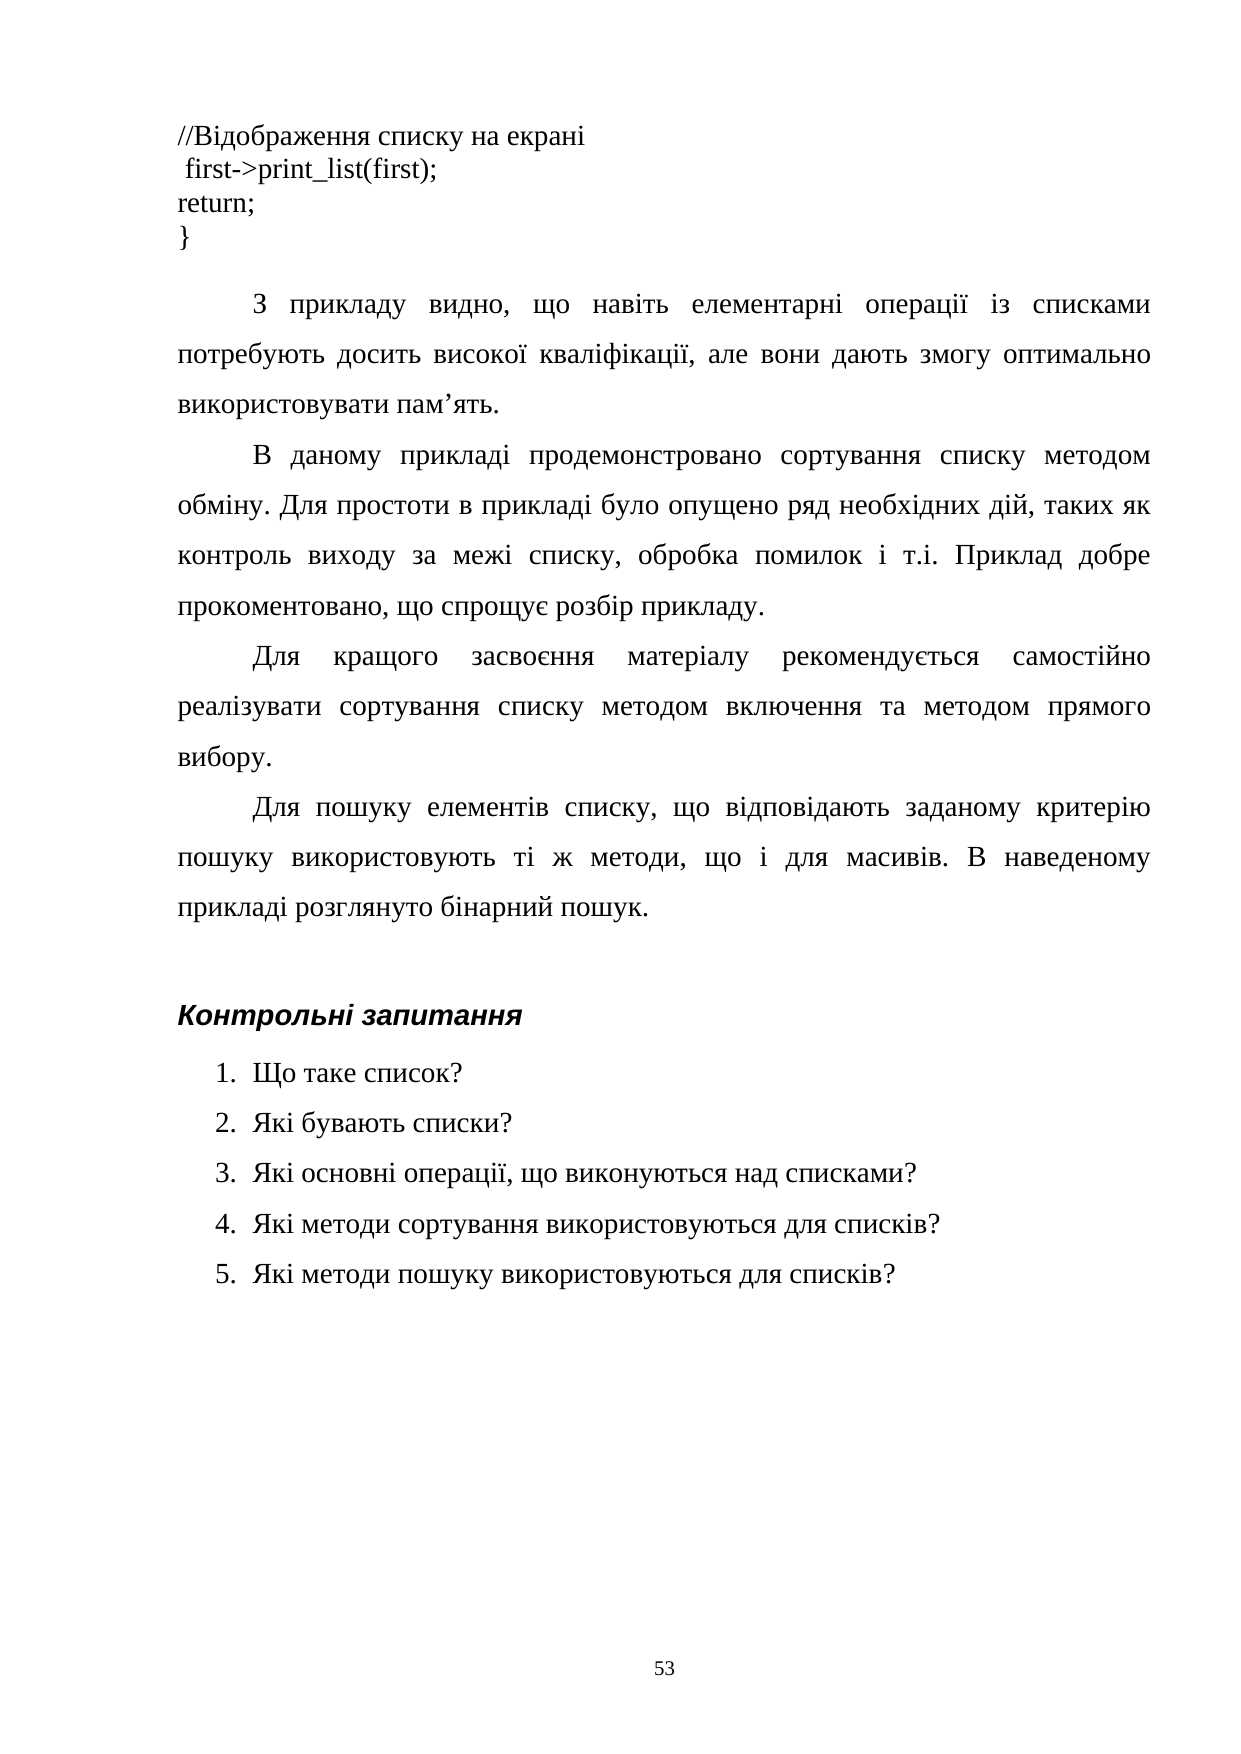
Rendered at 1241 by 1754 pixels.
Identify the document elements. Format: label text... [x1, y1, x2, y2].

text //Відображення списку на екрані [177, 118, 1152, 152]
list Які бувають списки? [215, 1105, 1152, 1139]
list Які методи пошуку використовуються для списків? [215, 1256, 1152, 1290]
list Що таке список? [215, 1055, 1152, 1088]
text В даному прикладі продемонстровано сортування списку методом обміну. Для простоти в прикладі було опущено ряд необхідних дій, таких як контроль виходу за межі списку, обробка помилок і т.і. Приклад добре прокоментовано, що спрощує розбір прикладу. [177, 437, 1152, 621]
text Для кращого засвоєння матеріалу рекомендується самостійно реалізувати сортування списку методом включення та методом прямого вибору. [177, 638, 1152, 772]
text first->print_list(first); [177, 152, 1152, 185]
list Які методи сортування використовуються для списків? [215, 1206, 1152, 1239]
text Для пошуку елементів списку, що відповідають заданому критерію пошуку використовують ті ж методи, що і для масивів. В наведеному прикладі розглянуто бінарний пошук. [177, 789, 1152, 923]
list Які основні операції, що виконуються над списками? [215, 1156, 1152, 1189]
text З прикладу видно, що навіть елементарні операції із списками потребують досить високої кваліфікації, але вони дають змогу оптимально використовувати пам’ять. [177, 286, 1152, 420]
text } [177, 219, 1152, 252]
text return; [177, 185, 1152, 219]
subtitle Контрольні запитання [177, 998, 1152, 1032]
